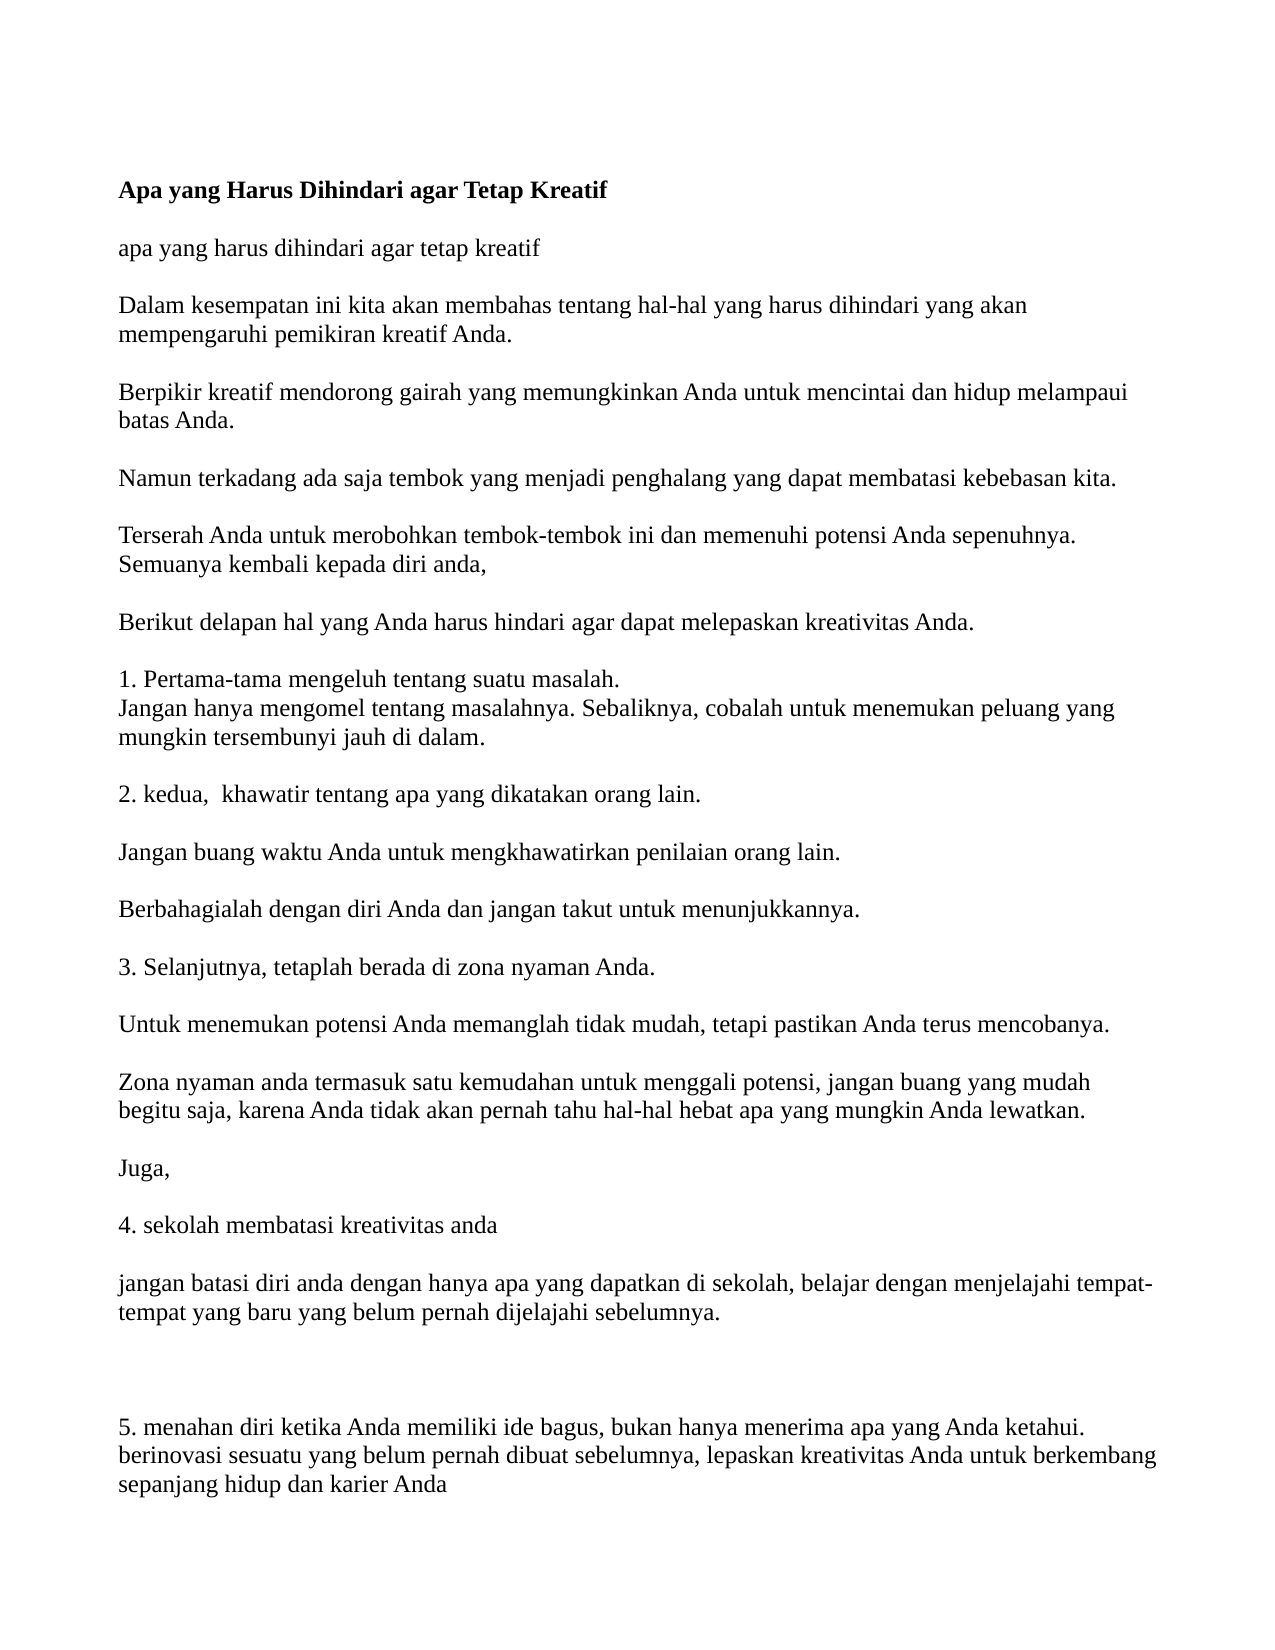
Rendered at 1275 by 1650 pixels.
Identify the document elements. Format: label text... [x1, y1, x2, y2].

text 2. kedua, khawatir tentang apa yang dikatakan orang lain. [118, 779, 1157, 808]
text Jangan hanya mengomel tentang masalahnya. Sebaliknya, cobalah untuk menemukan peluang yang mungkin tersembunyi jauh di dalam. [118, 693, 1157, 751]
text 5. menahan diri ketika Anda memiliki ide bagus, bukan hanya menerima apa yang Anda ketahui. berinovasi sesuatu yang belum pernah dibuat sebelumnya, lepaskan kreativitas Anda untuk berkembang sepanjang hidup dan karier Anda [118, 1412, 1157, 1498]
text Untuk menemukan potensi Anda memanglah tidak mudah, tetapi pastikan Anda terus mencobanya. [118, 1009, 1157, 1038]
text 1. Pertama-tama mengeluh tentang suatu masalah. [118, 664, 1157, 693]
text Berbahagialah dengan diri Anda dan jangan takut untuk menunjukkannya. [118, 894, 1157, 923]
text jangan batasi diri anda dengan hanya apa yang dapatkan di sekolah, belajar dengan menjelajahi tempat-tempat yang baru yang belum pernah dijelajahi sebelumnya. [118, 1268, 1157, 1326]
text Dalam kesempatan ini kita akan membahas tentang hal-hal yang harus dihindari yang akan mempengaruhi pemikiran kreatif Anda. [118, 291, 1157, 348]
text Juga, [118, 1153, 1157, 1182]
text Jangan buang waktu Anda untuk mengkhawatirkan penilaian orang lain. [118, 837, 1157, 866]
text 3. Selanjutnya, tetaplah berada di zona nyaman Anda. [118, 952, 1157, 981]
text Namun terkadang ada saja tembok yang menjadi penghalang yang dapat membatasi kebebasan kita. [118, 463, 1157, 492]
text Terserah Anda untuk merobohkan tembok-tembok ini dan memenuhi potensi Anda sepenuhnya. Semuanya kembali kepada diri anda, [118, 521, 1157, 578]
text Berpikir kreatif mendorong gairah yang memungkinkan Anda untuk mencintai dan hidup melampaui batas Anda. [118, 377, 1157, 434]
text Berikut delapan hal yang Anda harus hindari agar dapat melepaskan kreativitas Anda. [118, 607, 1157, 636]
text Zona nyaman anda termasuk satu kemudahan untuk menggali potensi, jangan buang yang mudah begitu saja, karena Anda tidak akan pernah tahu hal-hal hebat apa yang mungkin Anda lewatkan. [118, 1067, 1157, 1124]
text apa yang harus dihindari agar tetap kreatif [118, 233, 1157, 262]
text Apa yang Harus Dihindari agar Tetap Kreatif [118, 176, 1157, 204]
text 4. sekolah membatasi kreativitas anda [118, 1211, 1157, 1239]
